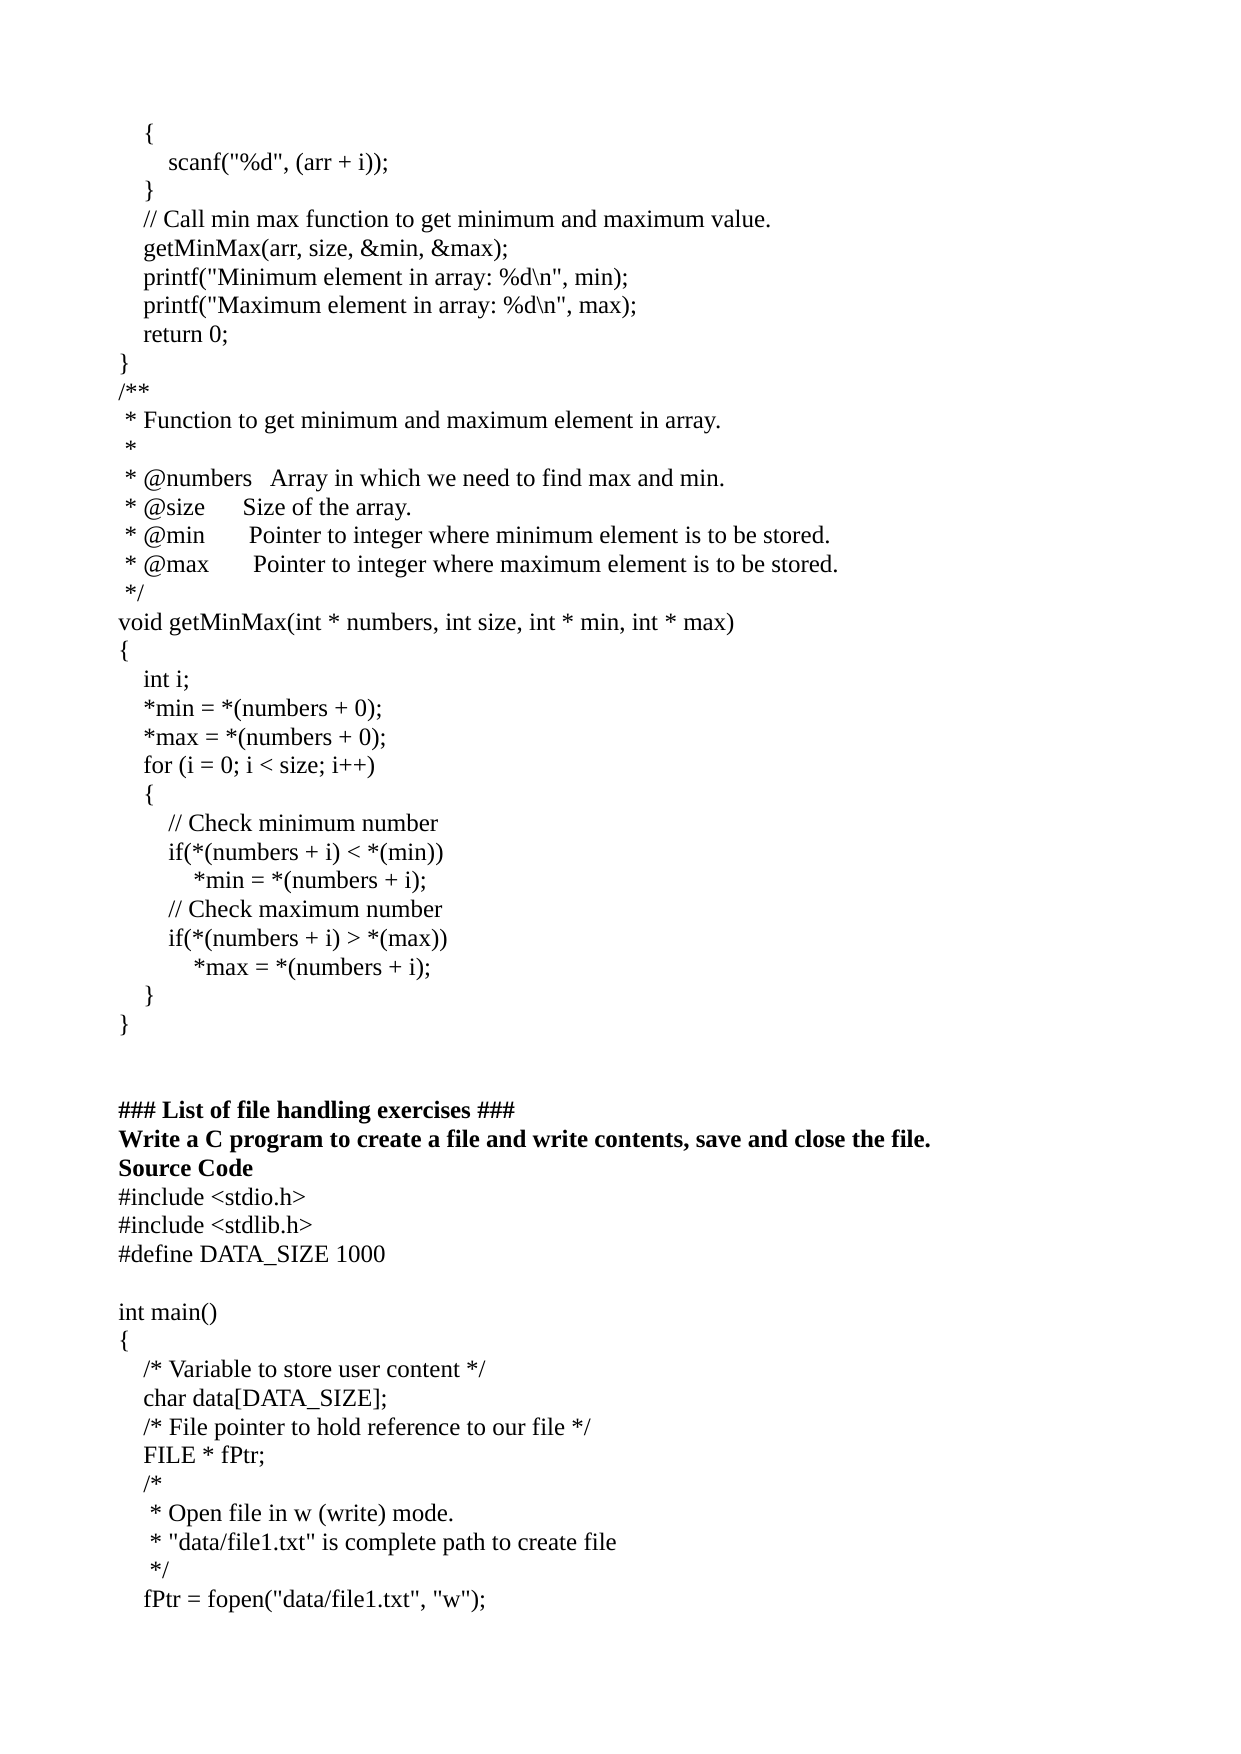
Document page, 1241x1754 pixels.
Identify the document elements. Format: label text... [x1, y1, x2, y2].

text Write a C program to create a file and write contents, save and close the file. [118, 1124, 1122, 1153]
text /** [118, 377, 1122, 406]
text } [118, 348, 1122, 377]
text int main() [118, 1297, 1122, 1326]
text /* File pointer to hold reference to our file */ [118, 1412, 1122, 1441]
text *max = *(numbers + i); [118, 952, 1122, 981]
text ### List of file handling exercises ### [118, 1096, 1122, 1124]
text * @max Pointer to integer where maximum element is to be stored. [118, 549, 1122, 578]
text scanf("%d", (arr + i)); [118, 147, 1122, 176]
text printf("Maximum element in array: %d\n", max); [118, 291, 1122, 319]
text * @min Pointer to integer where minimum element is to be stored. [118, 521, 1122, 549]
text { [118, 1326, 1122, 1354]
text } [118, 176, 1122, 204]
text { [118, 636, 1122, 664]
text FILE * fPtr; [118, 1441, 1122, 1469]
text return 0; [118, 319, 1122, 348]
text for (i = 0; i < size; i++) [118, 751, 1122, 779]
text * Function to get minimum and maximum element in array. [118, 406, 1122, 434]
text // Call min max function to get minimum and maximum value. [118, 204, 1122, 233]
text * "data/file1.txt" is complete path to create file [118, 1527, 1122, 1556]
text if(*(numbers + i) < *(min)) [118, 837, 1122, 866]
text #include <stdlib.h> [118, 1211, 1122, 1239]
text char data[DATA_SIZE]; [118, 1383, 1122, 1412]
text * @size Size of the array. [118, 492, 1122, 521]
text */ [118, 1556, 1122, 1584]
text void getMinMax(int * numbers, int size, int * min, int * max) [118, 607, 1122, 636]
text * Open file in w (write) mode. [118, 1498, 1122, 1527]
text if(*(numbers + i) > *(max)) [118, 923, 1122, 952]
text * [118, 434, 1122, 463]
text */ [118, 578, 1122, 607]
text * @numbers Array in which we need to find max and min. [118, 463, 1122, 492]
text #define DATA_SIZE 1000 [118, 1239, 1122, 1268]
text // Check maximum number [118, 894, 1122, 923]
text *max = *(numbers + 0); [118, 722, 1122, 751]
text *min = *(numbers + 0); [118, 693, 1122, 722]
text } [118, 981, 1122, 1009]
text } [118, 1009, 1122, 1038]
text getMinMax(arr, size, &min, &max); [118, 233, 1122, 262]
text { [118, 118, 1122, 147]
text { [118, 779, 1122, 808]
text printf("Minimum element in array: %d\n", min); [118, 262, 1122, 291]
text // Check minimum number [118, 808, 1122, 837]
text /* [118, 1469, 1122, 1498]
text *min = *(numbers + i); [118, 866, 1122, 894]
text #include <stdio.h> [118, 1182, 1122, 1211]
text Source Code [118, 1153, 1122, 1182]
text int i; [118, 664, 1122, 693]
text /* Variable to store user content */ [118, 1354, 1122, 1383]
text fPtr = fopen("data/file1.txt", "w"); [118, 1584, 1122, 1613]
